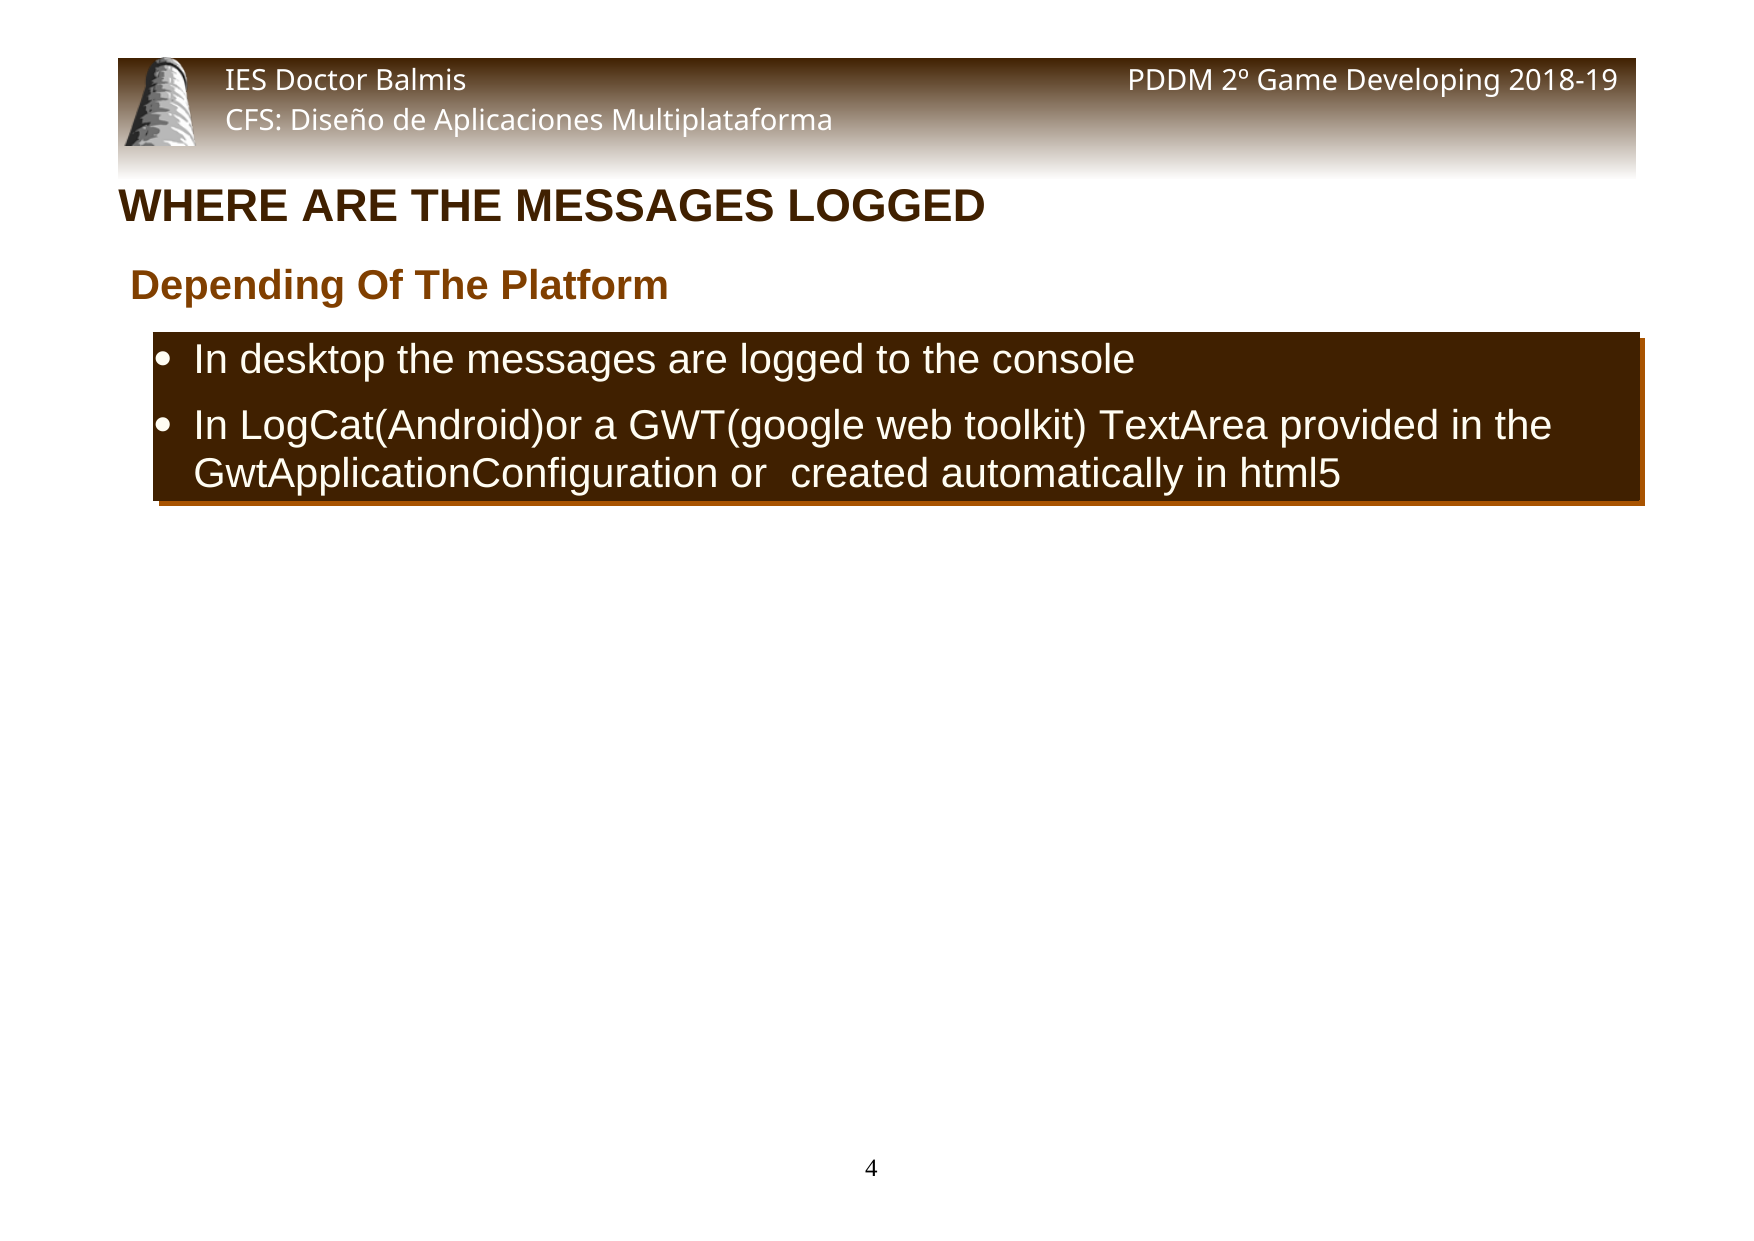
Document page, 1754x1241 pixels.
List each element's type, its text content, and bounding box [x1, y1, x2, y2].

subtitle Where are the messages logged [118, 178, 1636, 231]
list In desktop the messages are logged to the console [154, 333, 1639, 383]
list In LogCat(Android)or a GWT(google web toolkit) TextArea provided in the GwtApplicationConfiguration or created automatically in html5 [154, 398, 1639, 500]
picture [121, 57, 202, 146]
text Depending of the platform [130, 260, 1636, 308]
